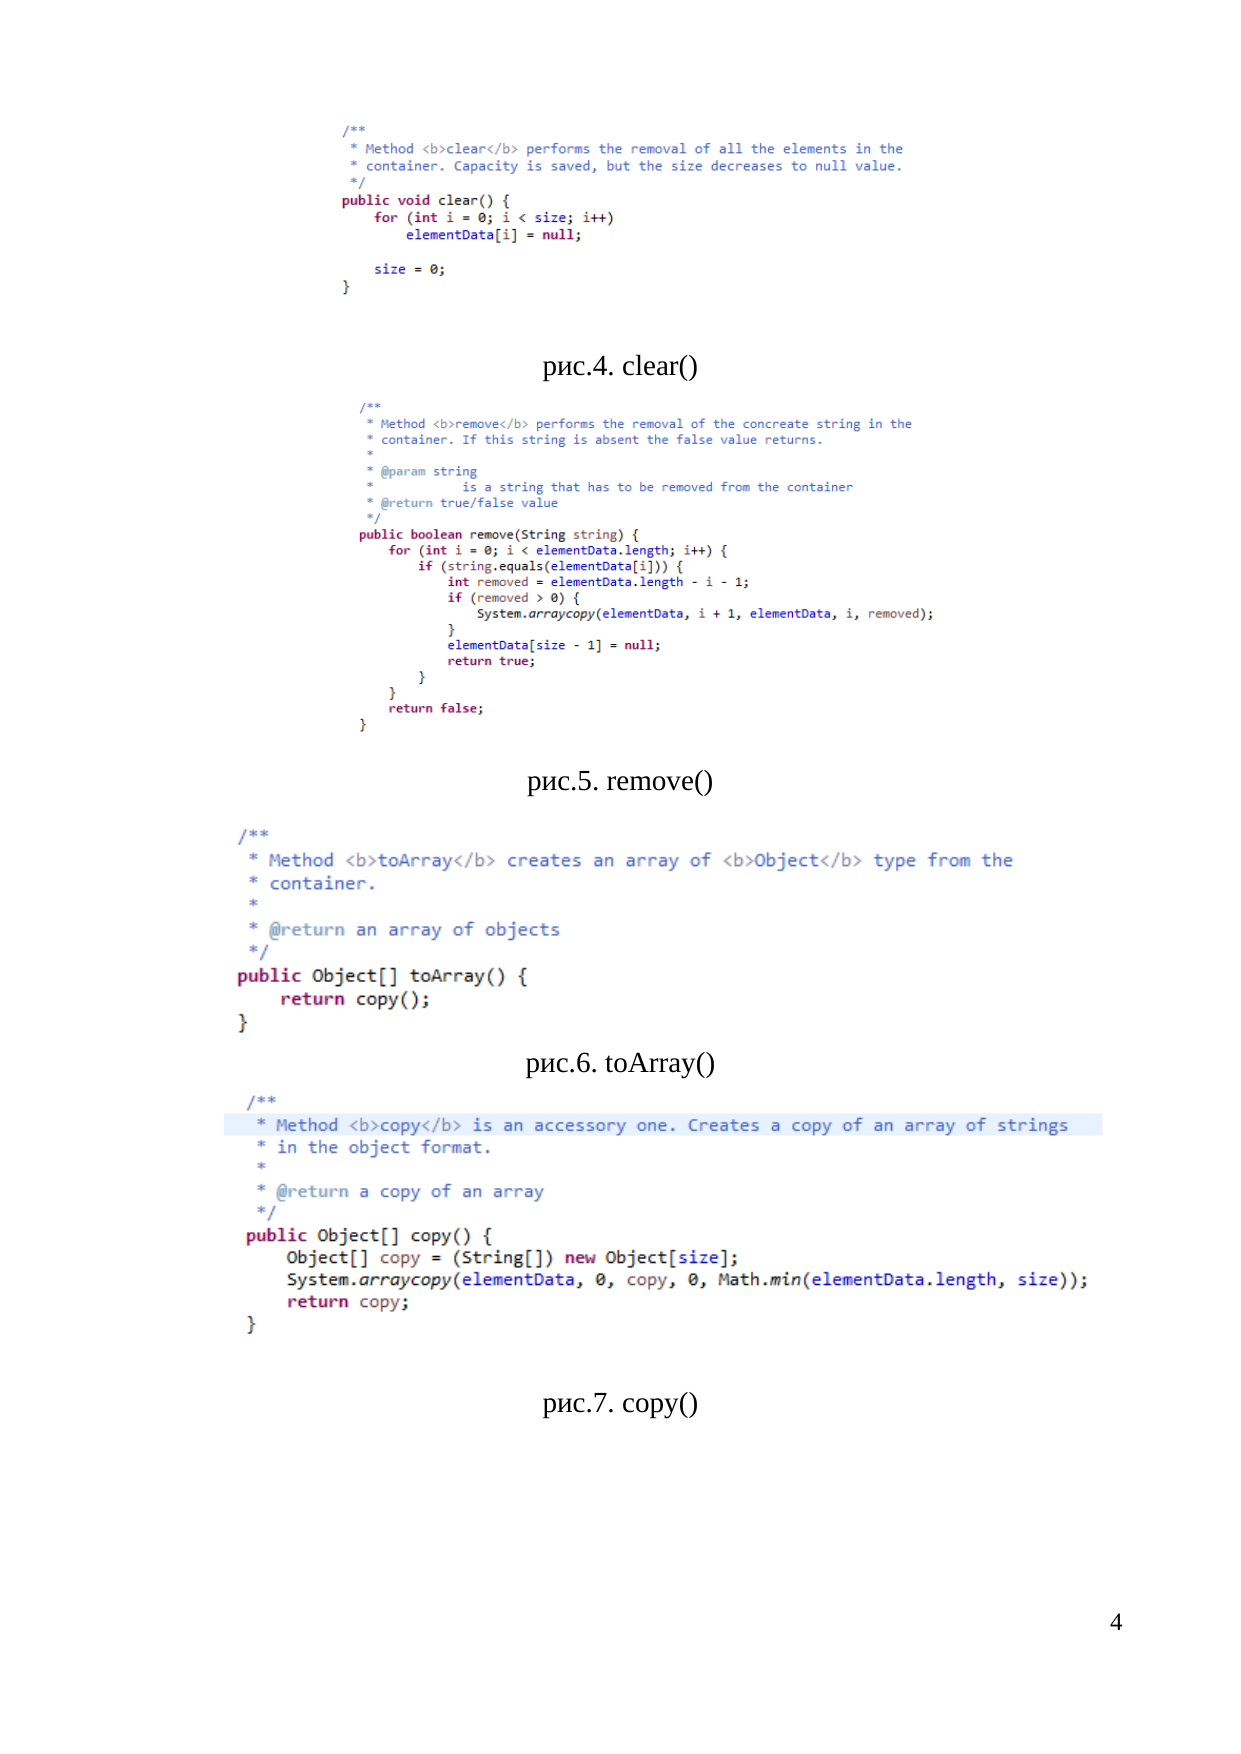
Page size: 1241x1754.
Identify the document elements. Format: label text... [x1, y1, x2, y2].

text рис.7. copy() [118, 1385, 1122, 1418]
picture [212, 808, 1028, 1045]
picture [344, 395, 943, 738]
text рис.4. clear() [118, 348, 1122, 382]
picture [223, 1088, 1103, 1339]
picture [322, 118, 918, 306]
text рис.6. toArray() [118, 809, 1122, 1078]
text рис.5. remove() [118, 763, 1122, 796]
